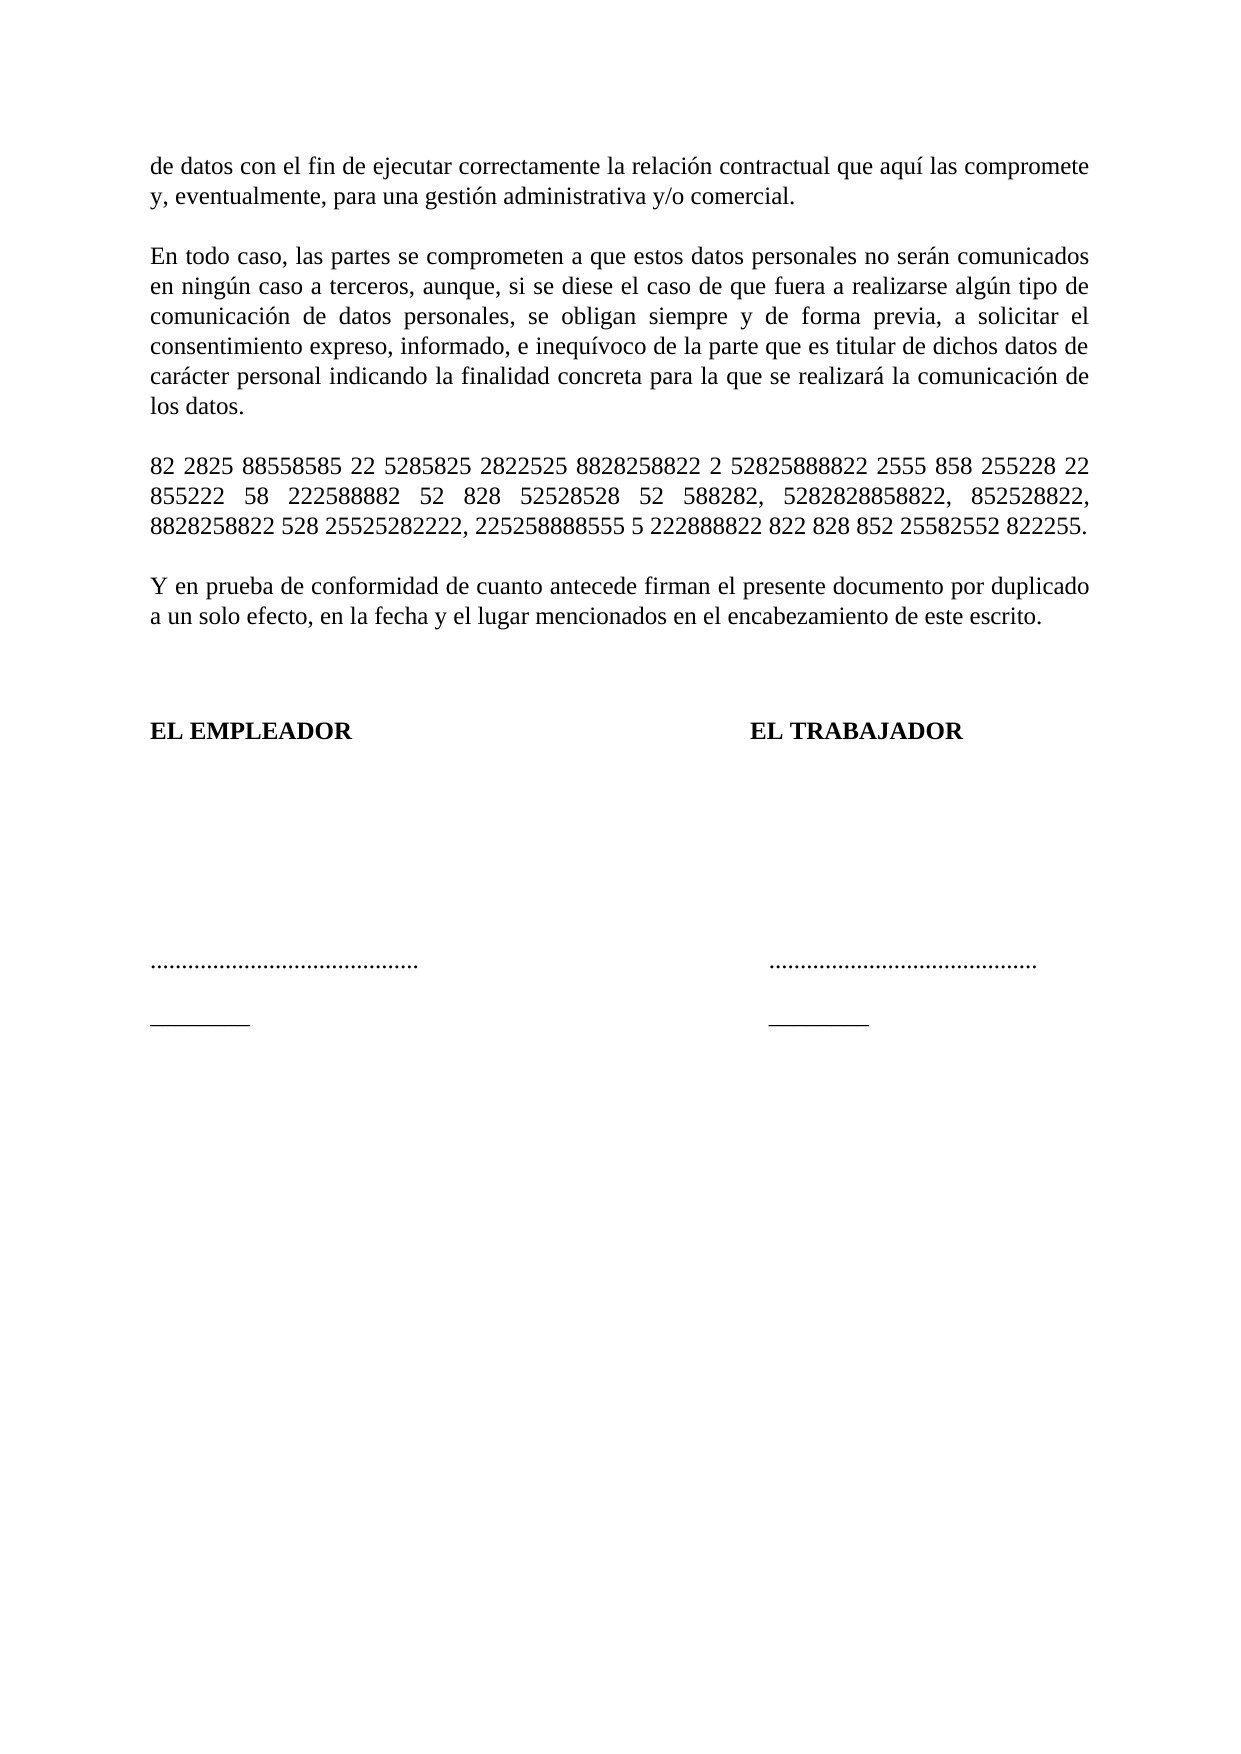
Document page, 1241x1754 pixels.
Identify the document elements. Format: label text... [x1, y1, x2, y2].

text En todo caso, las partes se comprometen a que estos datos personales no serán comunicados en ningún caso a terceros, aunque, si se diese el caso de que fuera a realizarse algún tipo de comunicación de datos personales, se obligan siempre y de forma previa, a solicitar el consentimiento expreso, informado, e inequívoco de la parte que es titular de dichos datos de carácter personal indicando la finalidad concreta para la que se realizará la comunicación de los datos. [150, 240, 1090, 420]
text de datos con el fin de ejecutar correctamente la relación contractual que aquí las compromete y, eventualmente, para una gestión administrativa y/o comercial. [150, 150, 1090, 210]
text EL EMPLEADOR EL TRABAJADOR [150, 715, 1090, 745]
text 82 2825 88558585 22 5285825 2822525 8828258822 2 52825888822 2555 858 255228 22 855222 58 222588882 52 828 52528528 52 588282, 5282828858822, 852528822, 8828258822 528 25525282222, 225258888555 5 222888822 822 828 852 25582552 822255. [150, 450, 1090, 540]
text Y en prueba de conformidad de cuanto antecede firman el presente documento por duplicado a un solo efecto, en la fecha y el lugar mencionados en el encabezamiento de este escrito. [150, 570, 1090, 630]
text ........................................... ........................................... [150, 855, 1090, 974]
text ________ ________ [150, 999, 1090, 1029]
